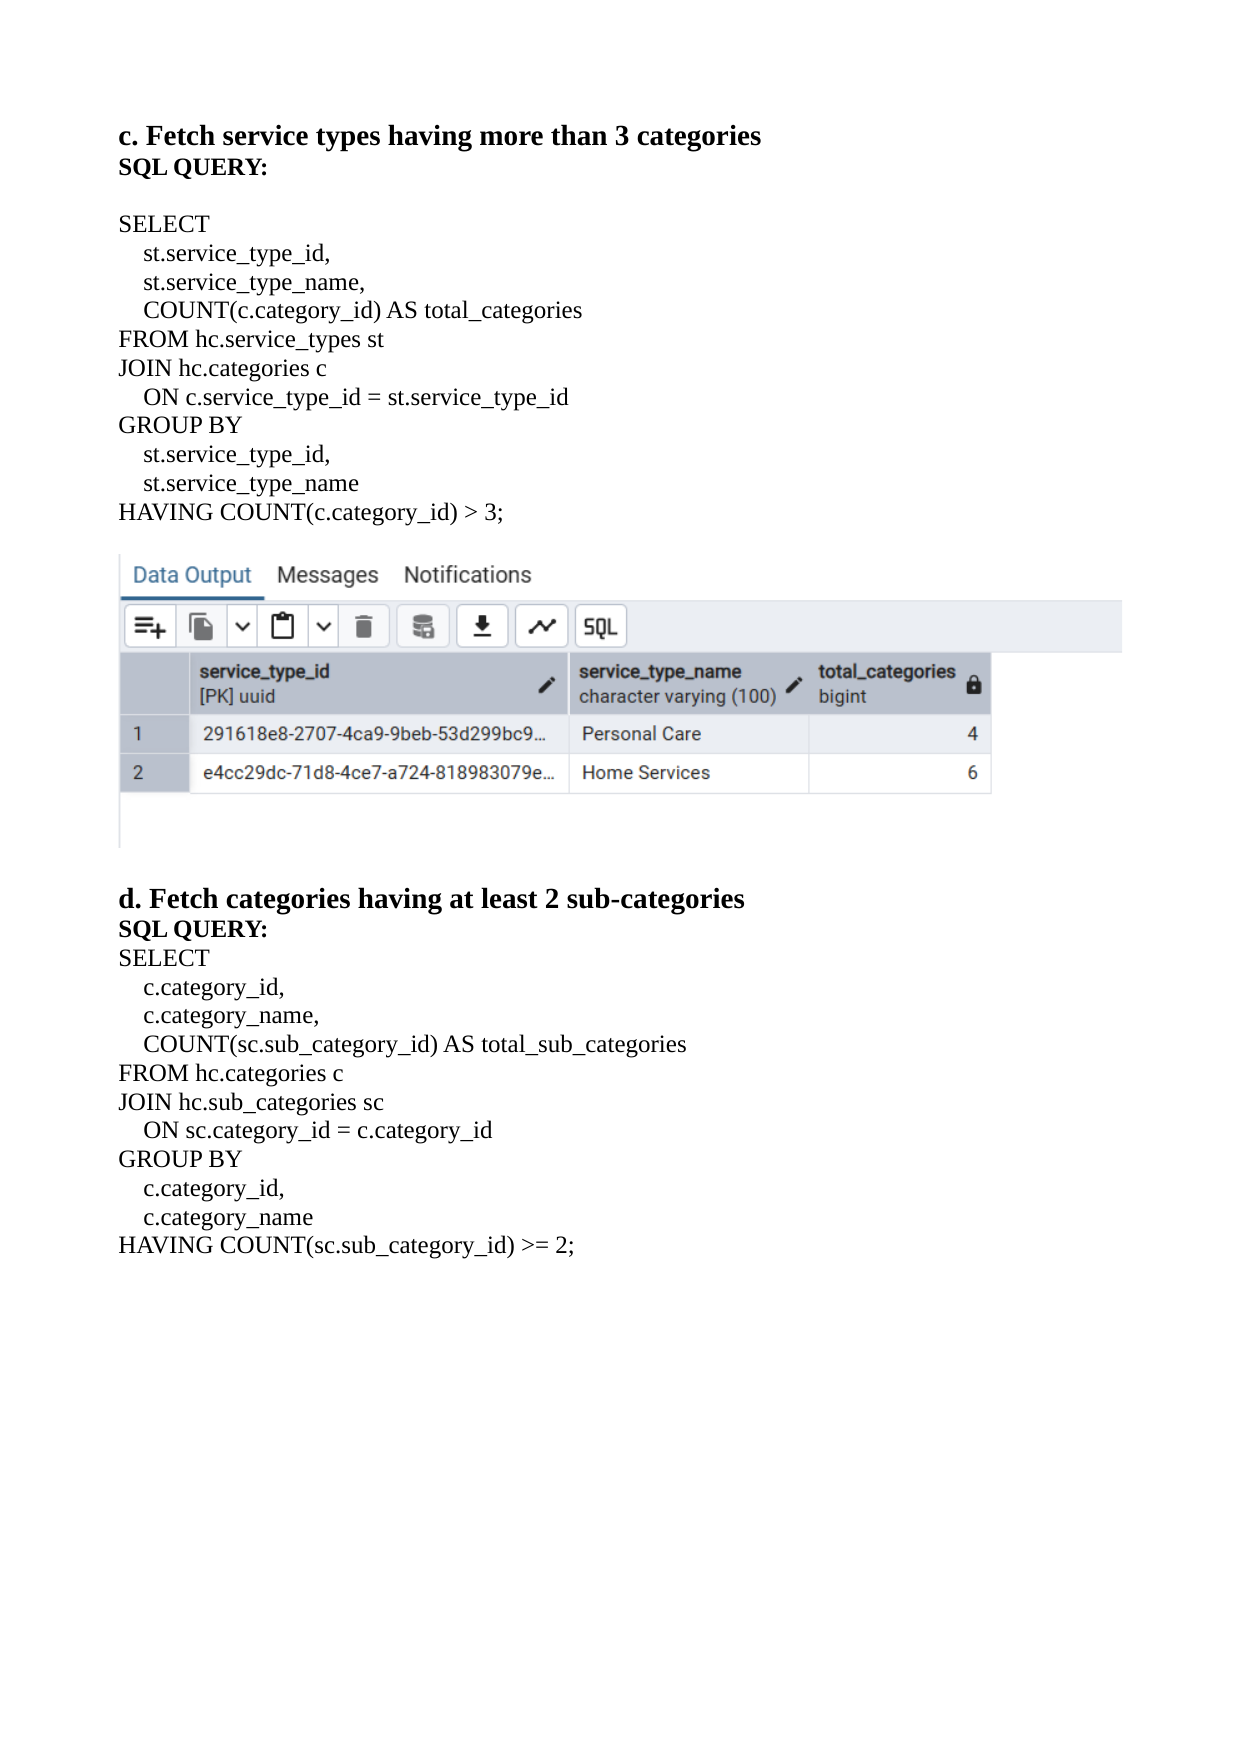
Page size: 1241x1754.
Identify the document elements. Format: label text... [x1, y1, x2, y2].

text JOIN hc.categories c [118, 353, 1122, 382]
text SQL QUERY: [118, 152, 1122, 180]
text st.service_type_id, [118, 238, 1122, 267]
text COUNT(sc.sub_category_id) AS total_sub_categories [118, 1029, 1122, 1058]
text d. Fetch categories having at least 2 sub-categories [118, 881, 1122, 914]
text st.service_type_name [118, 468, 1122, 497]
text GROUP BY [118, 410, 1122, 439]
text SELECT [118, 943, 1122, 972]
text SQL QUERY: [118, 914, 1122, 943]
text SELECT [118, 209, 1122, 238]
text c.category_name [118, 1202, 1122, 1231]
text GROUP BY [118, 1144, 1122, 1173]
text st.service_type_name, [118, 267, 1122, 295]
text c.category_id, [118, 1173, 1122, 1202]
text st.service_type_id, [118, 439, 1122, 468]
text c. Fetch service types having more than 3 categories [118, 118, 1122, 152]
text HAVING COUNT(c.category_id) > 3; [118, 497, 1122, 525]
text c.category_id, [118, 972, 1122, 1001]
text ON c.service_type_id = st.service_type_id [118, 382, 1122, 410]
text c.category_name, [118, 1001, 1122, 1029]
text ON sc.category_id = c.category_id [118, 1116, 1122, 1144]
text COUNT(c.category_id) AS total_categories [118, 295, 1122, 324]
text HAVING COUNT(sc.sub_category_id) >= 2; [118, 1231, 1122, 1259]
text FROM hc.service_types st [118, 324, 1122, 353]
text JOIN hc.sub_categories sc [118, 1087, 1122, 1116]
text FROM hc.categories c [118, 1058, 1122, 1087]
